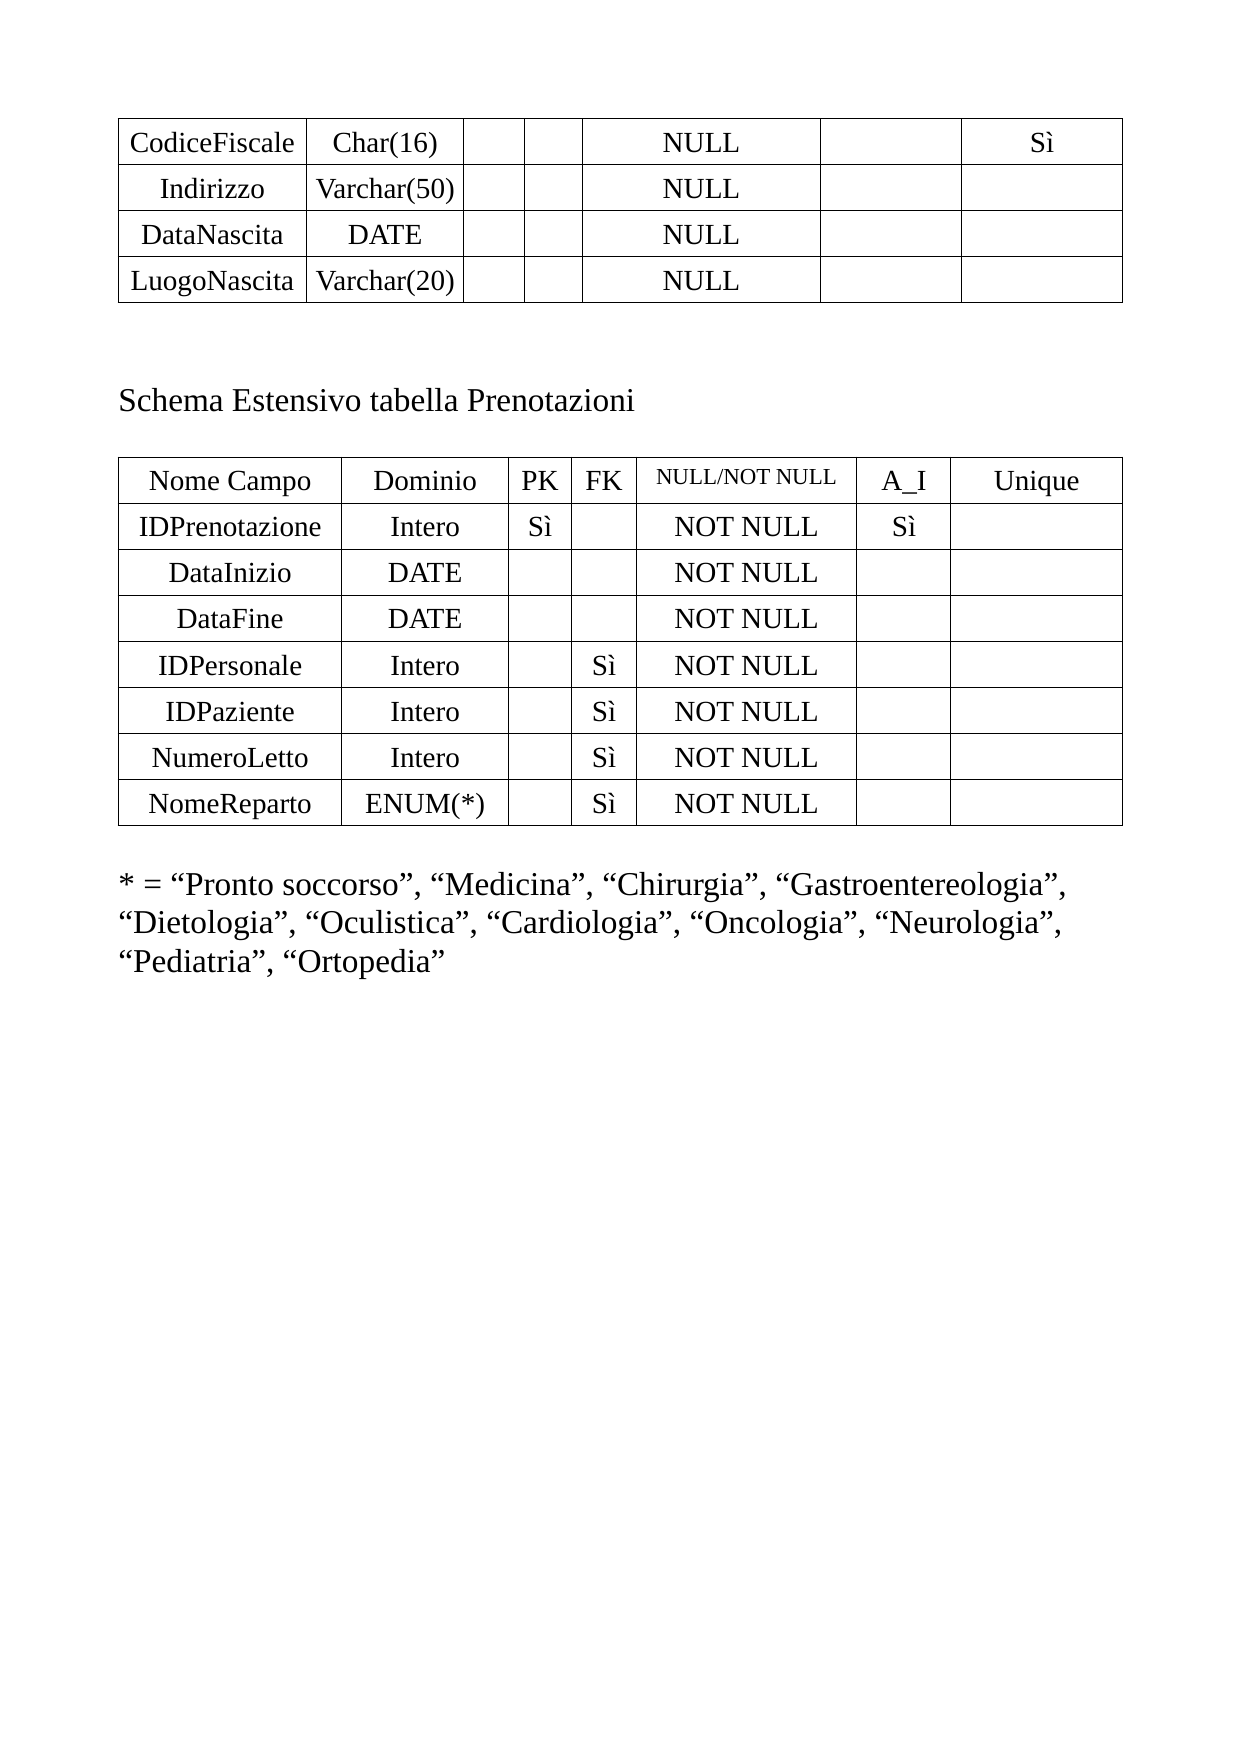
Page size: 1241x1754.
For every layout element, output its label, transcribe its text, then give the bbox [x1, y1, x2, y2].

table_cell [572, 596, 636, 641]
table_cell [525, 119, 582, 164]
table_cell NomeReparto [119, 780, 341, 825]
table_cell LuogoNascita [119, 257, 306, 302]
table_cell [821, 165, 961, 210]
table_cell Char(16) [307, 119, 463, 164]
table_cell DataFine [119, 596, 341, 641]
table_cell [572, 504, 636, 549]
table_cell [951, 596, 1122, 641]
table_cell [509, 780, 571, 825]
table_cell Sì [572, 780, 636, 825]
table_cell NOT NULL [637, 688, 856, 733]
table_cell [962, 165, 1122, 210]
table_cell Indirizzo [119, 165, 306, 210]
table_cell Sì [857, 504, 950, 549]
table_cell [509, 688, 571, 733]
table_cell [509, 596, 571, 641]
table_cell [951, 734, 1122, 779]
table_cell Sì [572, 642, 636, 687]
table_cell NULL [583, 211, 820, 256]
table_cell ENUM(*) [342, 780, 508, 825]
table_cell Intero [342, 734, 508, 779]
table_cell [821, 119, 961, 164]
table_cell [857, 550, 950, 595]
table_cell DATE [342, 596, 508, 641]
table_header A_I [857, 458, 950, 503]
table_cell [572, 550, 636, 595]
table_cell IDPaziente [119, 688, 341, 733]
table_cell CodiceFiscale [119, 119, 306, 164]
table_cell Sì [962, 119, 1122, 164]
table_cell DataInizio [119, 550, 341, 595]
table_cell [525, 257, 582, 302]
table_cell [951, 688, 1122, 733]
table_cell NOT NULL [637, 596, 856, 641]
table_cell Intero [342, 504, 508, 549]
table_cell DATE [307, 211, 463, 256]
table_header Nome Campo [119, 458, 341, 503]
table_cell [464, 119, 524, 164]
table_cell [525, 165, 582, 210]
table_cell [857, 734, 950, 779]
table_cell IDPersonale [119, 642, 341, 687]
table_cell [464, 211, 524, 256]
text Schema Estensivo tabella Prenotazioni [118, 380, 1122, 418]
table_cell Varchar(20) [307, 257, 463, 302]
table_cell [464, 165, 524, 210]
table_cell NULL [583, 257, 820, 302]
table_cell [821, 257, 961, 302]
table_cell NOT NULL [637, 780, 856, 825]
table_cell [951, 780, 1122, 825]
table_cell [525, 211, 582, 256]
table_cell [857, 596, 950, 641]
table_cell [962, 257, 1122, 302]
table_header PK [509, 458, 571, 503]
table_cell DATE [342, 550, 508, 595]
table_cell NOT NULL [637, 642, 856, 687]
table_cell NumeroLetto [119, 734, 341, 779]
table_cell Sì [572, 734, 636, 779]
table_cell [509, 734, 571, 779]
table_cell [962, 211, 1122, 256]
table_cell NOT NULL [637, 734, 856, 779]
table_cell NULL [583, 119, 820, 164]
table_header FK [572, 458, 636, 503]
table_cell [857, 642, 950, 687]
table_cell Intero [342, 642, 508, 687]
table_cell [509, 550, 571, 595]
table_cell Sì [509, 504, 571, 549]
table_cell [464, 257, 524, 302]
table_header NULL/NOT NULL [637, 458, 856, 503]
table_cell DataNascita [119, 211, 306, 256]
table_header Dominio [342, 458, 508, 503]
table_cell [951, 504, 1122, 549]
table_cell Varchar(50) [307, 165, 463, 210]
table_cell [509, 642, 571, 687]
table_cell [951, 550, 1122, 595]
table_cell NOT NULL [637, 504, 856, 549]
table_cell NULL [583, 165, 820, 210]
table_cell [951, 642, 1122, 687]
table_cell IDPrenotazione [119, 504, 341, 549]
table_cell [857, 780, 950, 825]
table_cell NOT NULL [637, 550, 856, 595]
table_header Unique [951, 458, 1122, 503]
table_cell [857, 688, 950, 733]
table_cell Intero [342, 688, 508, 733]
table_cell Sì [572, 688, 636, 733]
table_cell [821, 211, 961, 256]
text * = “Pronto soccorso”, “Medicina”, “Chirurgia”, “Gastroentereologia”, “Dietologia”, “Oculistica”, “Cardiologia”, “Oncologia”, “Neurologia”, “Pediatria”, “Ortopedia” [118, 864, 1122, 979]
